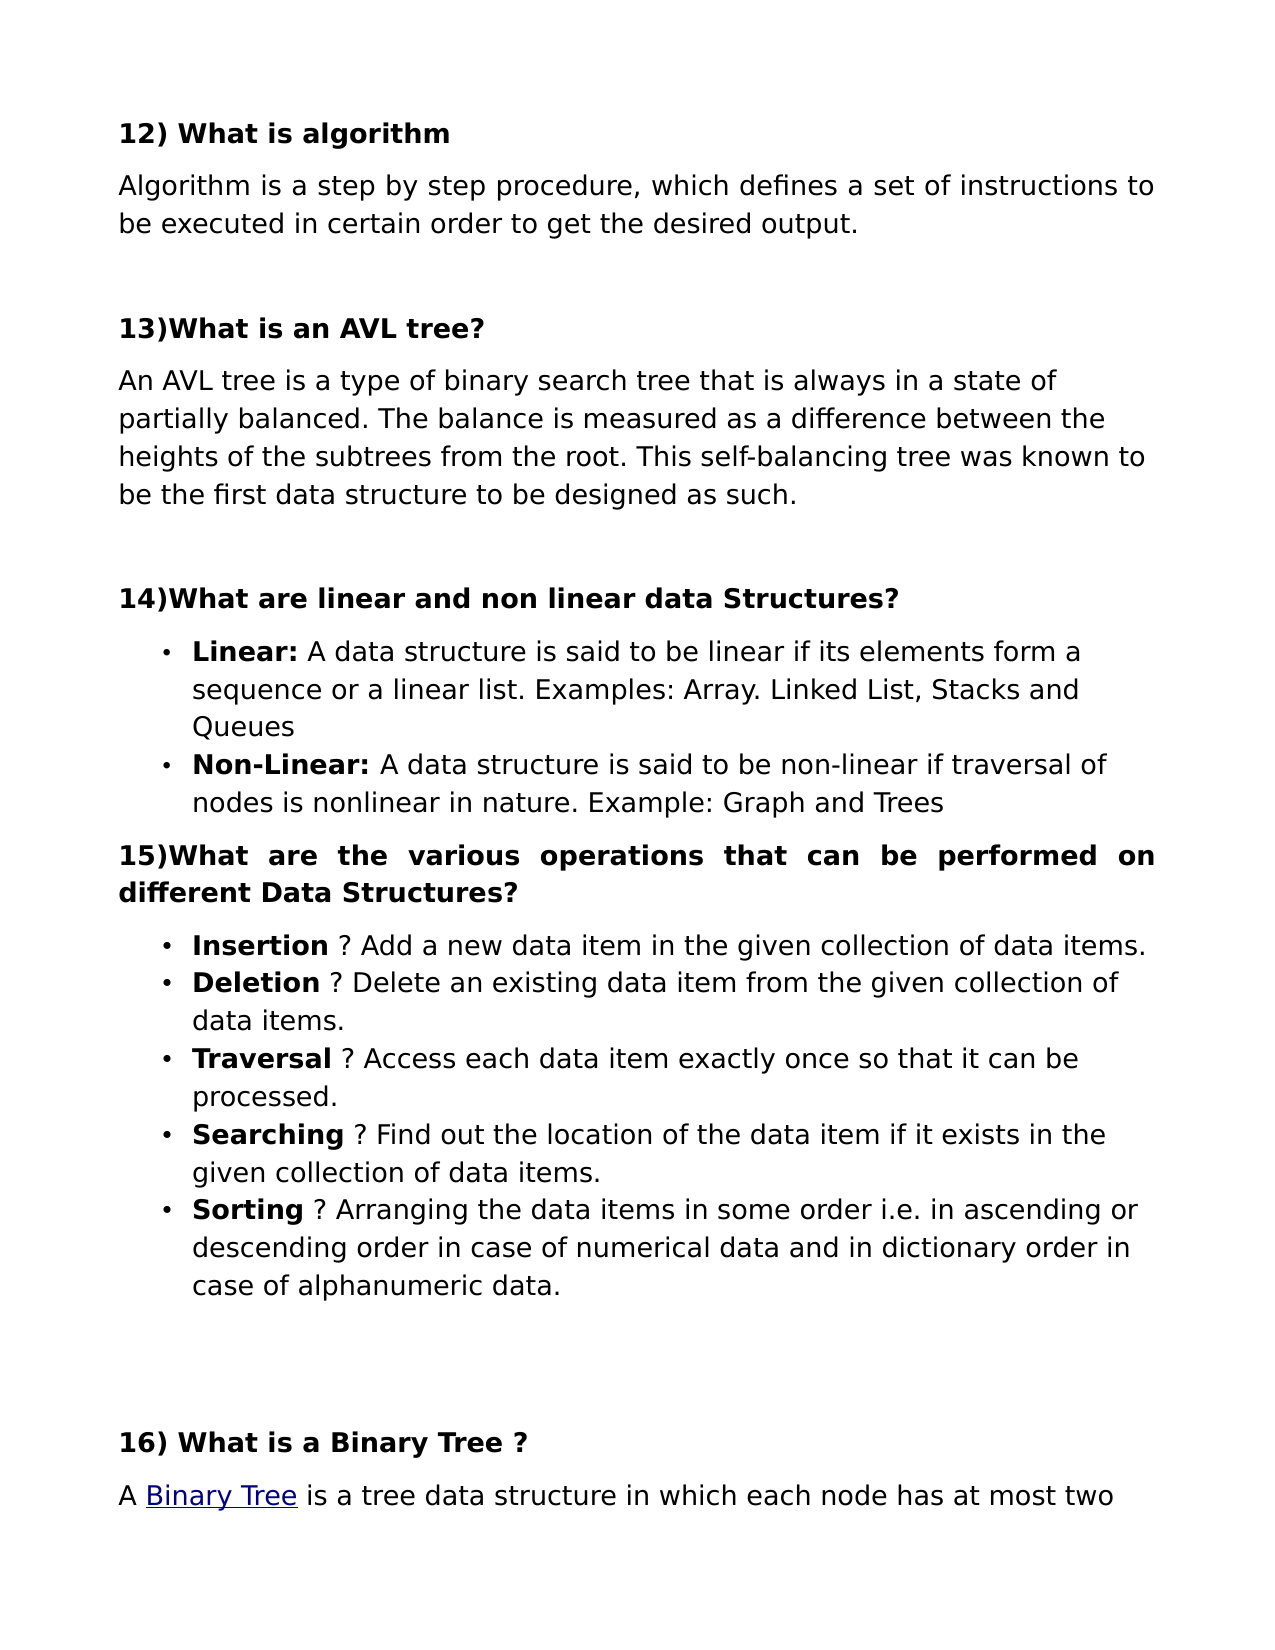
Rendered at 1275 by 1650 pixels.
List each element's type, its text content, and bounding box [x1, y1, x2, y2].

text An AVL tree is a type of binary search tree that is always in a state of partially balanced. The balance is measured as a difference between the heights of the subtrees from the root. This self-balancing tree was known to be the first data structure to be designed as such. [118, 366, 1157, 511]
list Insertion ? Add a new data item in the given collection of data items. [162, 930, 1157, 962]
list Linear: A data structure is said to be linear if its elements form a sequence or a linear list. Examples: Array. Linked List, Stacks and Queues [162, 636, 1157, 743]
list Traversal ? Access each data item exactly once so that it can be processed. [162, 1043, 1157, 1113]
text Algorithm is a step by step procedure, which defines a set of instructions to be executed in certain order to get the desired output. [118, 171, 1157, 240]
list Sorting ? Arranging the data items in some order i.e. in ascending or descending order in case of numerical data and in dictionary order in case of alphanumeric data. [162, 1195, 1157, 1302]
list Deletion ? Delete an existing data item from the given collection of data items. [162, 968, 1157, 1037]
list Non-Linear: A data structure is said to be non-linear if traversal of nodes is nonlinear in nature. Example: Graph and Trees [162, 749, 1157, 819]
text 16) What is a Binary Tree ? [118, 1427, 1157, 1459]
text 14)What are linear and non linear data Structures? [118, 584, 1157, 615]
text 13)What is an AVL tree? [118, 313, 1157, 345]
list Searching ? Find out the location of the data item if it exists in the given collection of data items. [162, 1119, 1157, 1188]
text 12) What is algorithm [118, 118, 1157, 150]
text A Binary Tree is a tree data structure in which each node has at most two [118, 1480, 1157, 1511]
text 15)What are the various operations that can be performed on different Data Structures? [118, 840, 1157, 909]
